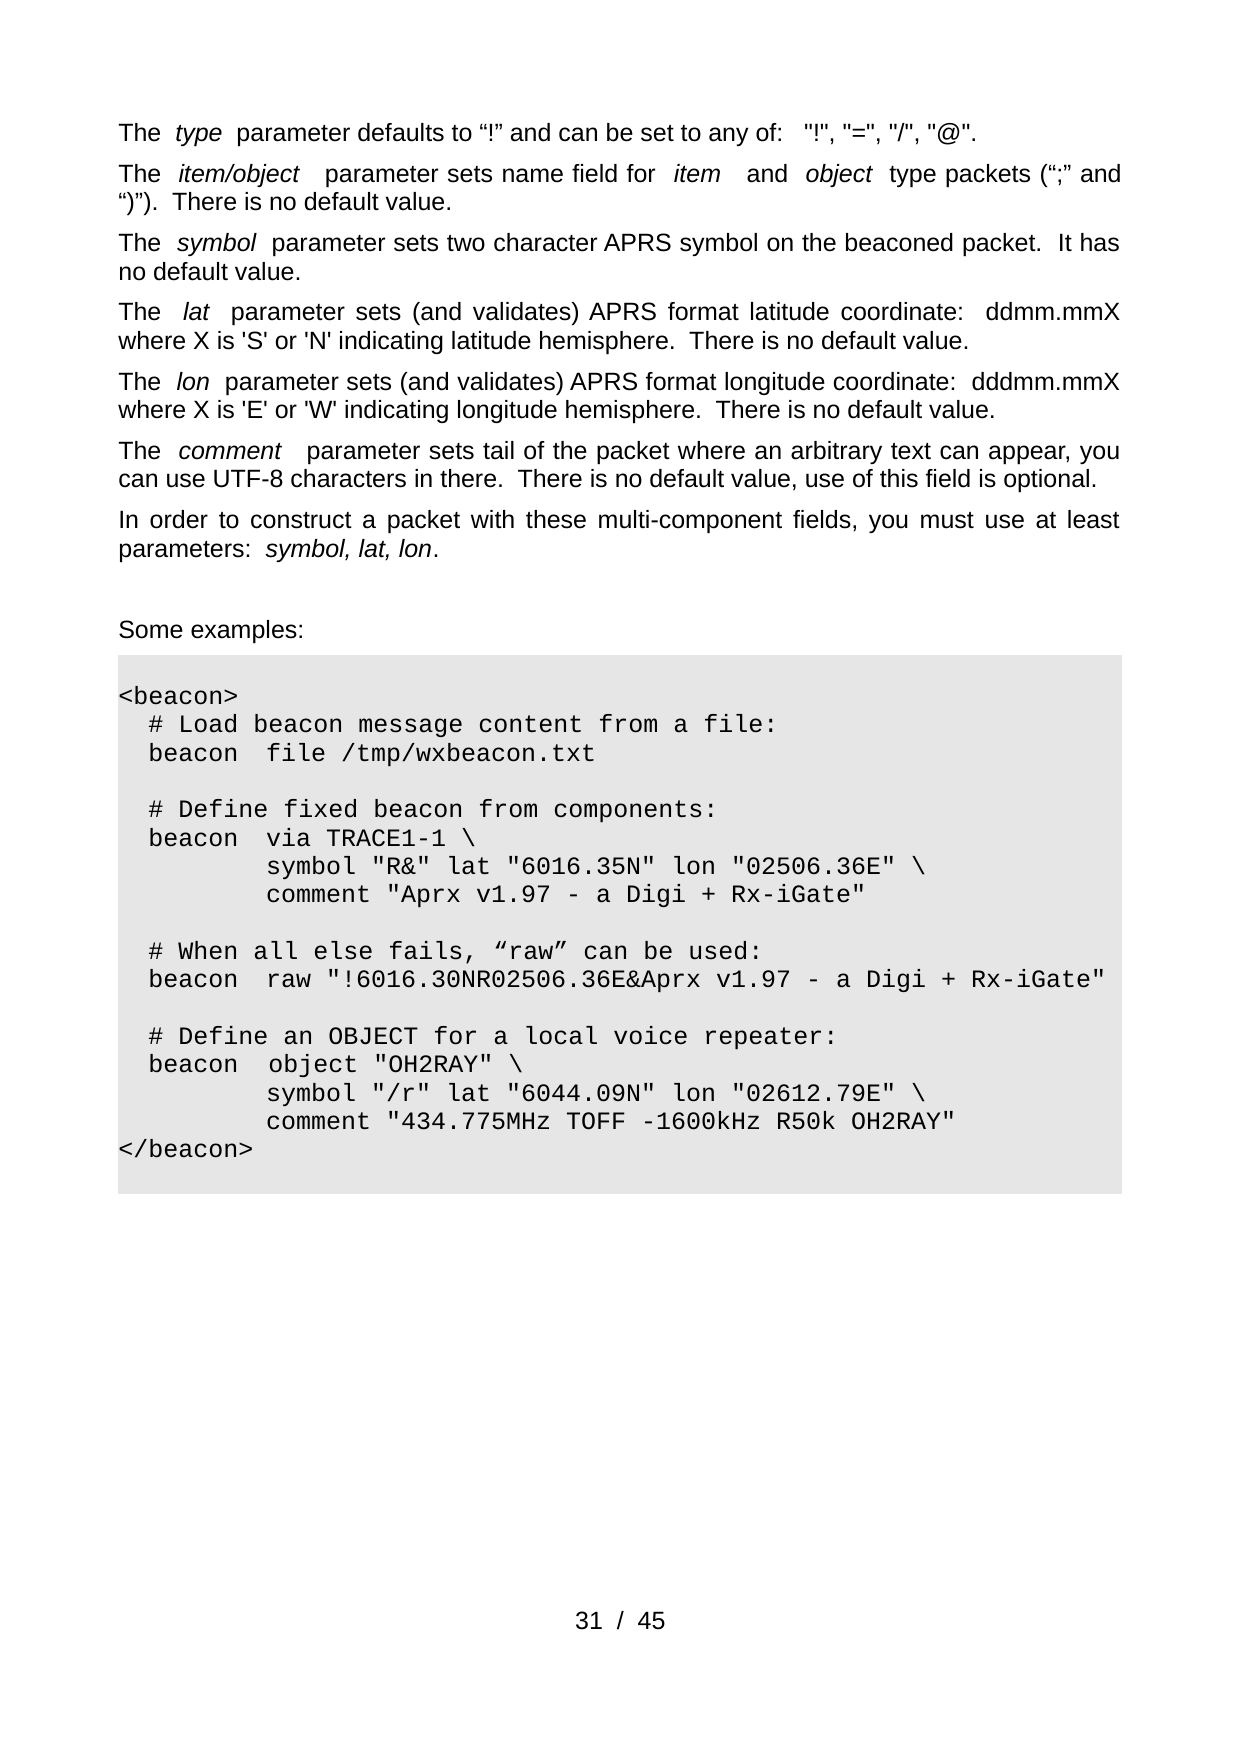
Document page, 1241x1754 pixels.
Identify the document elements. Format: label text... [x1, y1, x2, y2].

text # Define an OBJECT for a local voice repeater: [118, 1024, 1122, 1052]
text comment "Aprx v1.97 - a Digi + Rx-iGate" [118, 882, 1122, 910]
text The lon parameter sets (and validates) APRS format longitude coordinate: dddmm.mmX where X is 'E' or 'W' indicating longitude hemisphere. There is no default value. [118, 366, 1122, 424]
text The item/object parameter sets name field for item and object type packets (“;” and “)”). There is no default value. [118, 159, 1122, 216]
text beacon via TRACE1-1 \ [118, 825, 1122, 854]
text The symbol parameter sets two character APRS symbol on the beaconed packet. It has no default value. [118, 228, 1122, 285]
text beacon object "OH2RAY" \ [118, 1052, 1122, 1080]
text The type parameter defaults to “!” and can be set to any of: "!", "=", "/", "@". [118, 118, 1122, 147]
text # Load beacon message content from a file: [118, 712, 1122, 740]
text <beacon> [118, 684, 1122, 712]
text Some examples: [118, 615, 1122, 643]
text symbol "/r" lat "6044.09N" lon "02612.79E" \ [118, 1080, 1122, 1109]
text The comment parameter sets tail of the packet where an arbitrary text can appear, you can use UTF-8 characters in there. There is no default value, use of this field is optional. [118, 436, 1122, 493]
text The lat parameter sets (and validates) APRS format latitude coordinate: ddmm.mmX where X is 'S' or 'N' indicating latitude hemisphere. There is no default value. [118, 297, 1122, 355]
text beacon raw "!6016.30NR02506.36E&Aprx v1.97 - a Digi + Rx-iGate" [118, 967, 1122, 995]
text # When all else fails, “raw” can be used: [118, 939, 1122, 967]
text In order to construct a packet with these multi-component fields, you must use at least parameters: symbol, lat, lon. [118, 505, 1122, 562]
text symbol "R&" lat "6016.35N" lon "02506.36E" \ [118, 854, 1122, 882]
text comment "434.775MHz TOFF -1600kHz R50k OH2RAY" [118, 1109, 1122, 1137]
text beacon file /tmp/wxbeacon.txt [118, 740, 1122, 769]
text # Define fixed beacon from components: [118, 797, 1122, 825]
text </beacon> [118, 1137, 1122, 1165]
